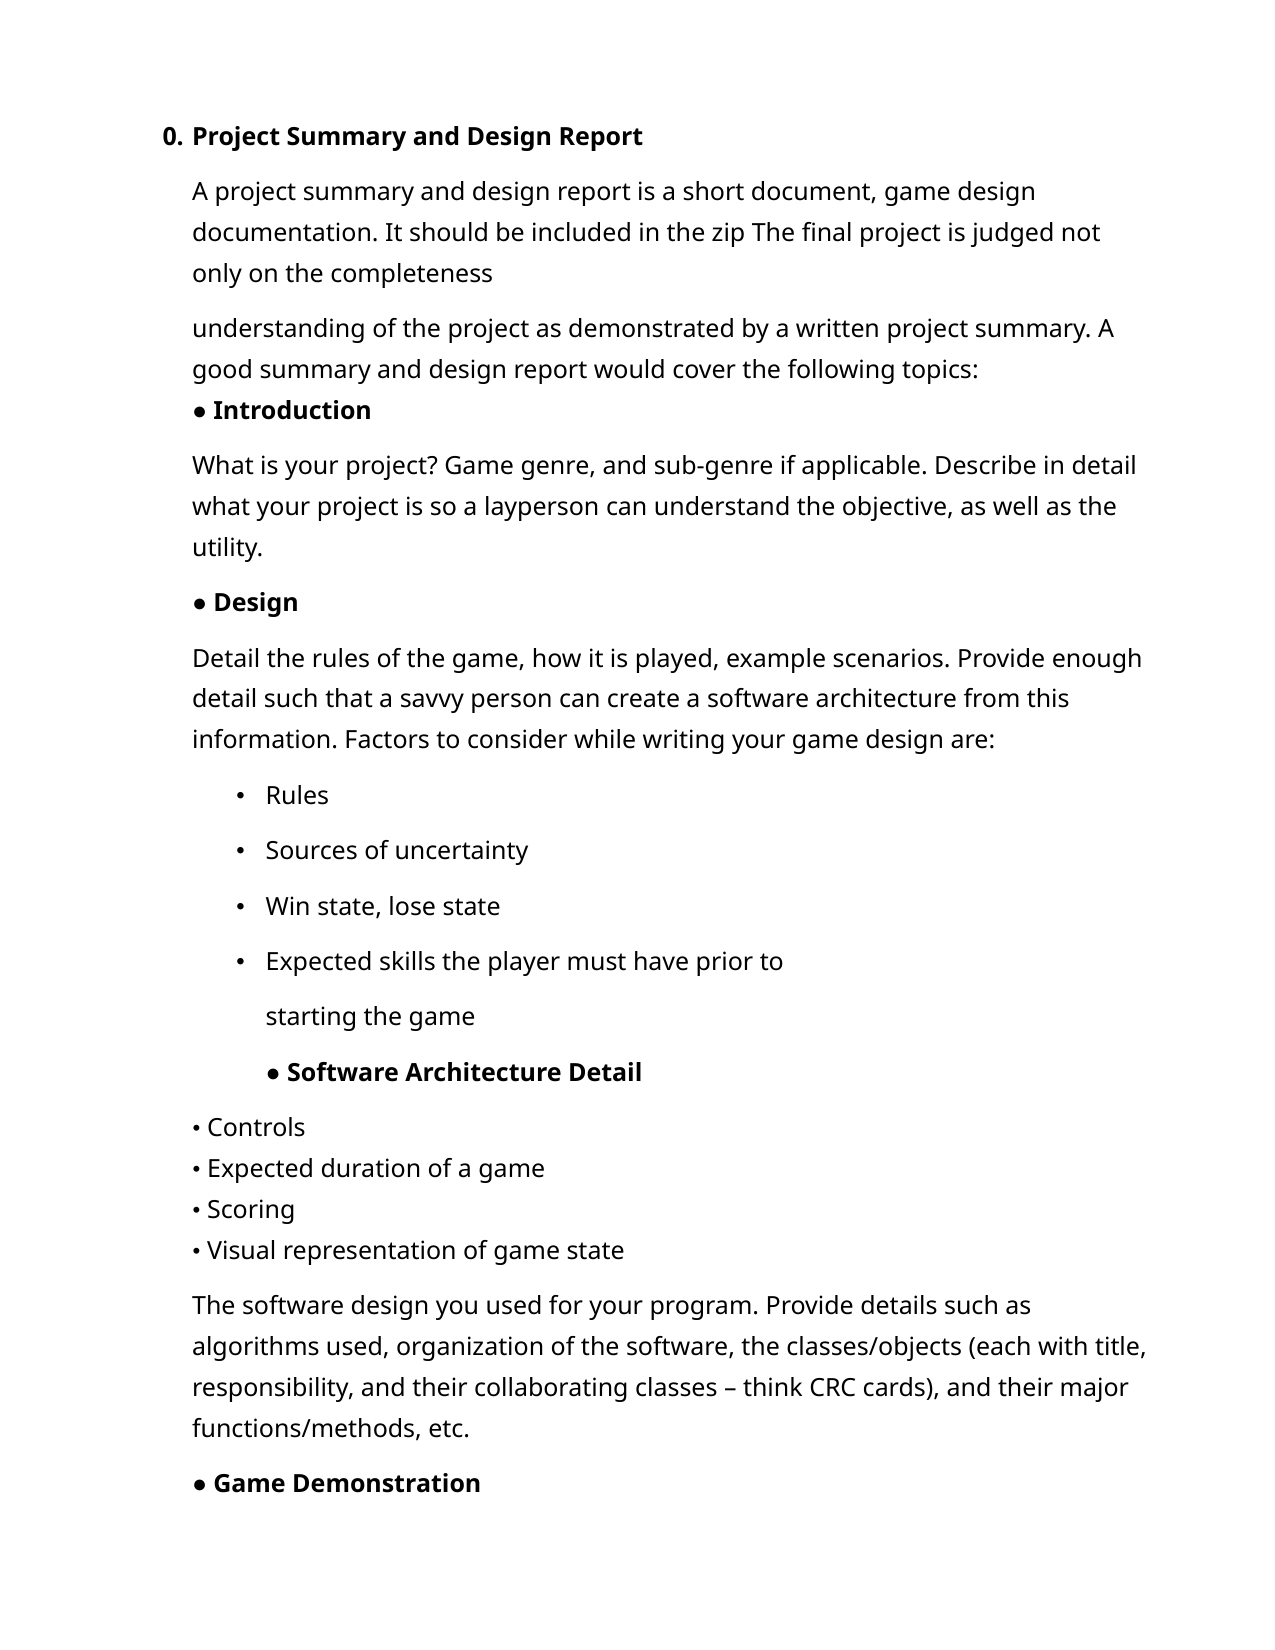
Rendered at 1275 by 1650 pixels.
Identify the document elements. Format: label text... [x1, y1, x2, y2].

list Detail the rules of the game, how it is played, example scenarios. Provide enough detail such that a savvy person can create a software architecture from this information. Factors to consider while writing your game design are: [162, 640, 1157, 756]
list understanding of the project as demonstrated by a written project summary. A good summary and design report would cover the following topics: ● Introduction [162, 311, 1157, 426]
list Win state, lose state [236, 888, 1157, 922]
list • Controls • Expected duration of a game • Scoring • Visual representation of game state [162, 1110, 1157, 1266]
list starting the game [236, 999, 1157, 1033]
list ● Game Demonstration [162, 1466, 1157, 1500]
list A project summary and design report is a short document, game design documentation. It should be included in the zip The final project is judged not only on the completeness [162, 173, 1157, 289]
list What is your project? Game genre, and sub-genre if applicable. Describe in detail what your project is so a layperson can understand the objective, as well as the utility. [162, 448, 1157, 563]
list The software design you used for your program. Provide details such as algorithms used, organization of the software, the classes/objects (each with title, responsibility, and their collaborating classes – think CRC cards), and their major functions/methods, etc. [162, 1288, 1157, 1444]
list Rules [236, 777, 1157, 811]
list Expected skills the player must have prior to [236, 943, 1157, 978]
list Project Summary and Design Report [162, 118, 1157, 152]
list Sources of uncertainty [236, 833, 1157, 867]
list ● Design [162, 585, 1157, 619]
list ● Software Architecture Detail [236, 1054, 1157, 1088]
